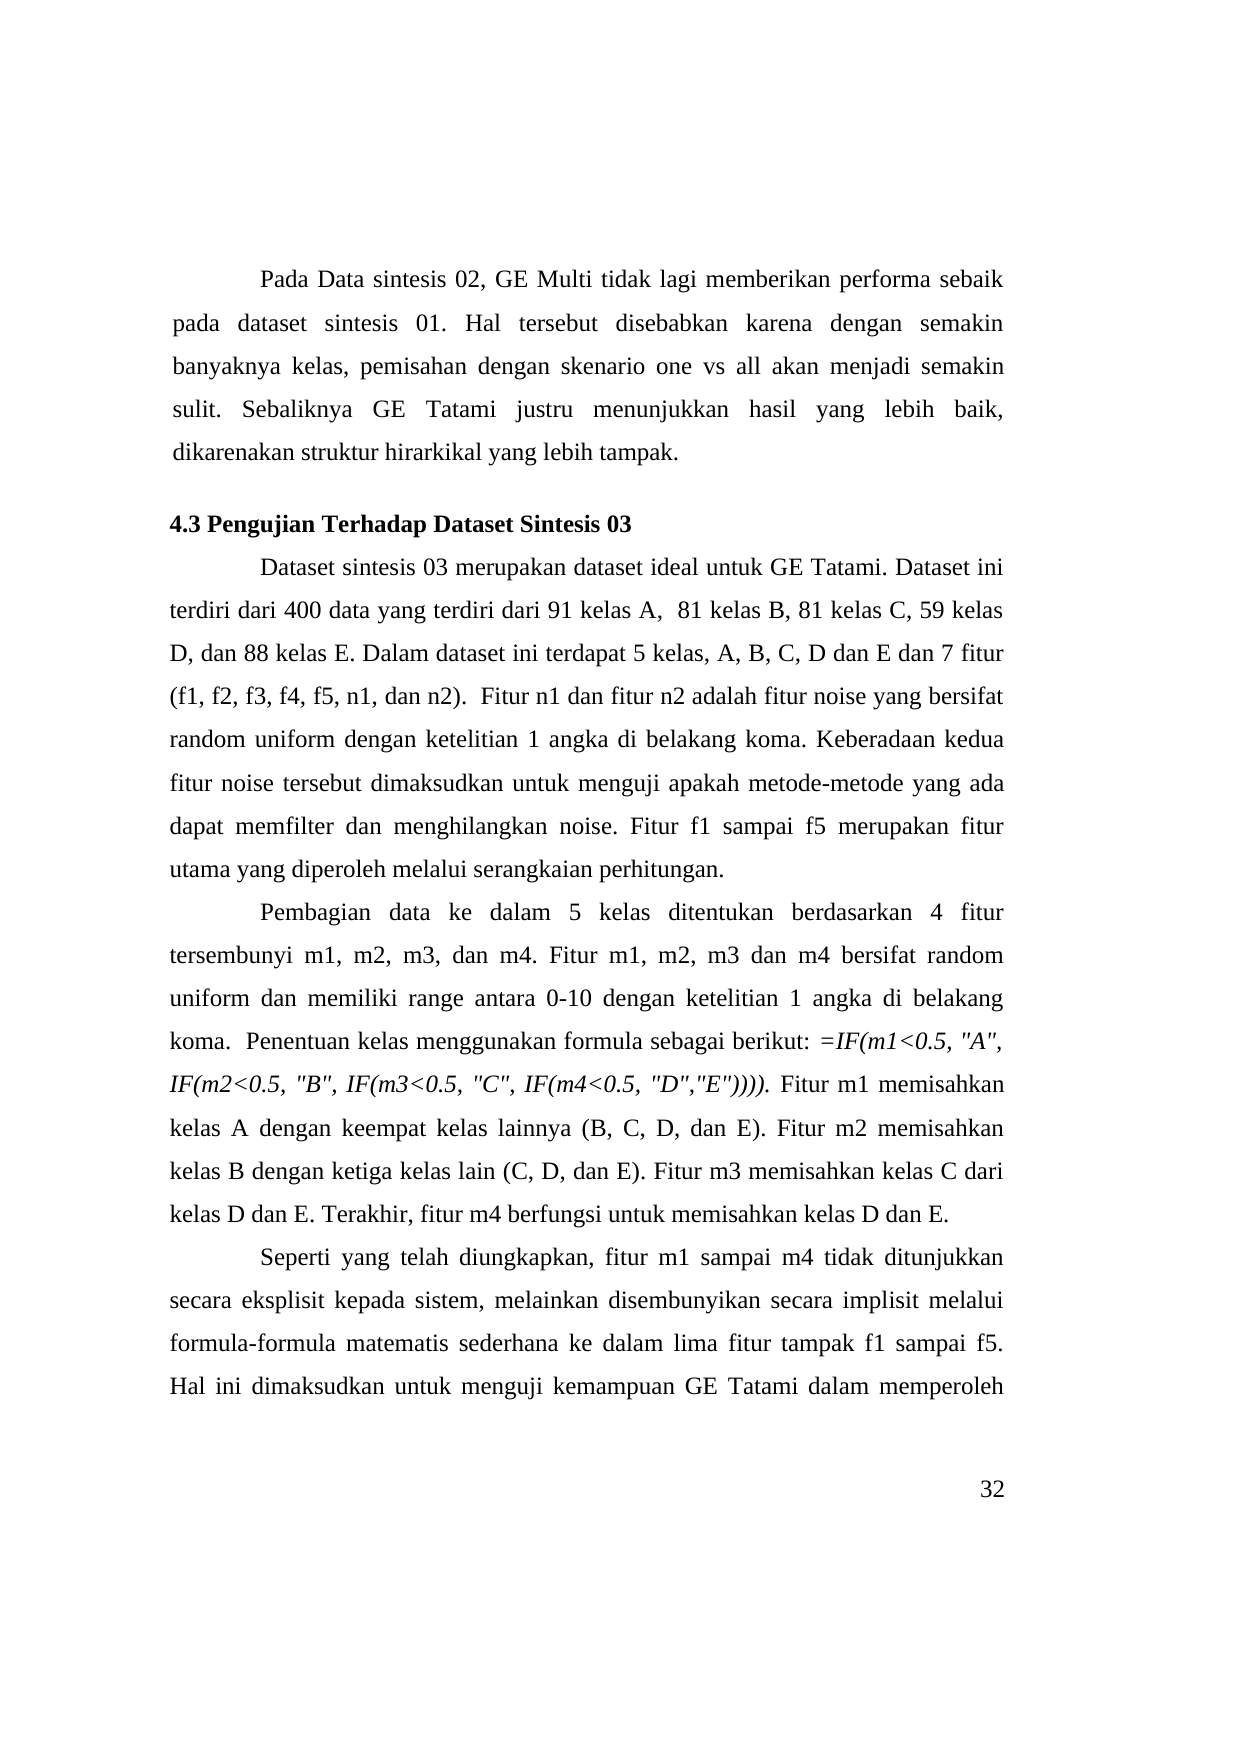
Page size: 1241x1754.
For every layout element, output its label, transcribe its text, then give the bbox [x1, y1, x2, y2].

text Dataset sintesis 03 merupakan dataset ideal untuk GE Tatami. Dataset ini terdiri dari 400 data yang terdiri dari 91 kelas A, 81 kelas B, 81 kelas C, 59 kelas D, dan 88 kelas E. Dalam dataset ini terdapat 5 kelas, A, B, C, D dan E dan 7 fitur (f1, f2, f3, f4, f5, n1, dan n2). Fitur n1 dan fitur n2 adalah fitur noise yang bersifat random uniform dengan ketelitian 1 angka di belakang koma. Keberadaan kedua fitur noise tersebut dimaksudkan untuk menguji apakah metode-metode yang ada dapat memfilter dan menghilangkan noise. Fitur f1 sampai f5 merupakan fitur utama yang diperoleh melalui serangkaian perhitungan. [169, 552, 1005, 883]
subtitle Pengujian Terhadap Dataset Sintesis 03 [169, 509, 1005, 538]
text Seperti yang telah diungkapkan, fitur m1 sampai m4 tidak ditunjukkan secara eksplisit kepada sistem, melainkan disembunyikan secara implisit melalui formula-formula matematis sederhana ke dalam lima fitur tampak f1 sampai f5. Hal ini dimaksudkan untuk menguji kemampuan GE Tatami dalam memperoleh [169, 1242, 1005, 1400]
text Pada Data sintesis 02, GE Multi tidak lagi memberikan performa sebaik pada dataset sintesis 01. Hal tersebut disebabkan karena dengan semakin banyaknya kelas, pemisahan dengan skenario one vs all akan menjadi semakin sulit. Sebaliknya GE Tatami justru menunjukkan hasil yang lebih baik, dikarenakan struktur hirarkikal yang lebih tampak. [172, 264, 1005, 466]
text Pembagian data ke dalam 5 kelas ditentukan berdasarkan 4 fitur tersembunyi m1, m2, m3, dan m4. Fitur m1, m2, m3 dan m4 bersifat random uniform dan memiliki range antara 0-10 dengan ketelitian 1 angka di belakang koma. Penentuan kelas menggunakan formula sebagai berikut: =IF(m1<0.5, "A", IF(m2<0.5, "B", IF(m3<0.5, "C", IF(m4<0.5, "D","E")))). Fitur m1 memisahkan kelas A dengan keempat kelas lainnya (B, C, D, dan E). Fitur m2 memisahkan kelas B dengan ketiga kelas lain (C, D, dan E). Fitur m3 memisahkan kelas C dari kelas D dan E. Terakhir, fitur m4 berfungsi untuk memisahkan kelas D dan E. [169, 897, 1005, 1228]
